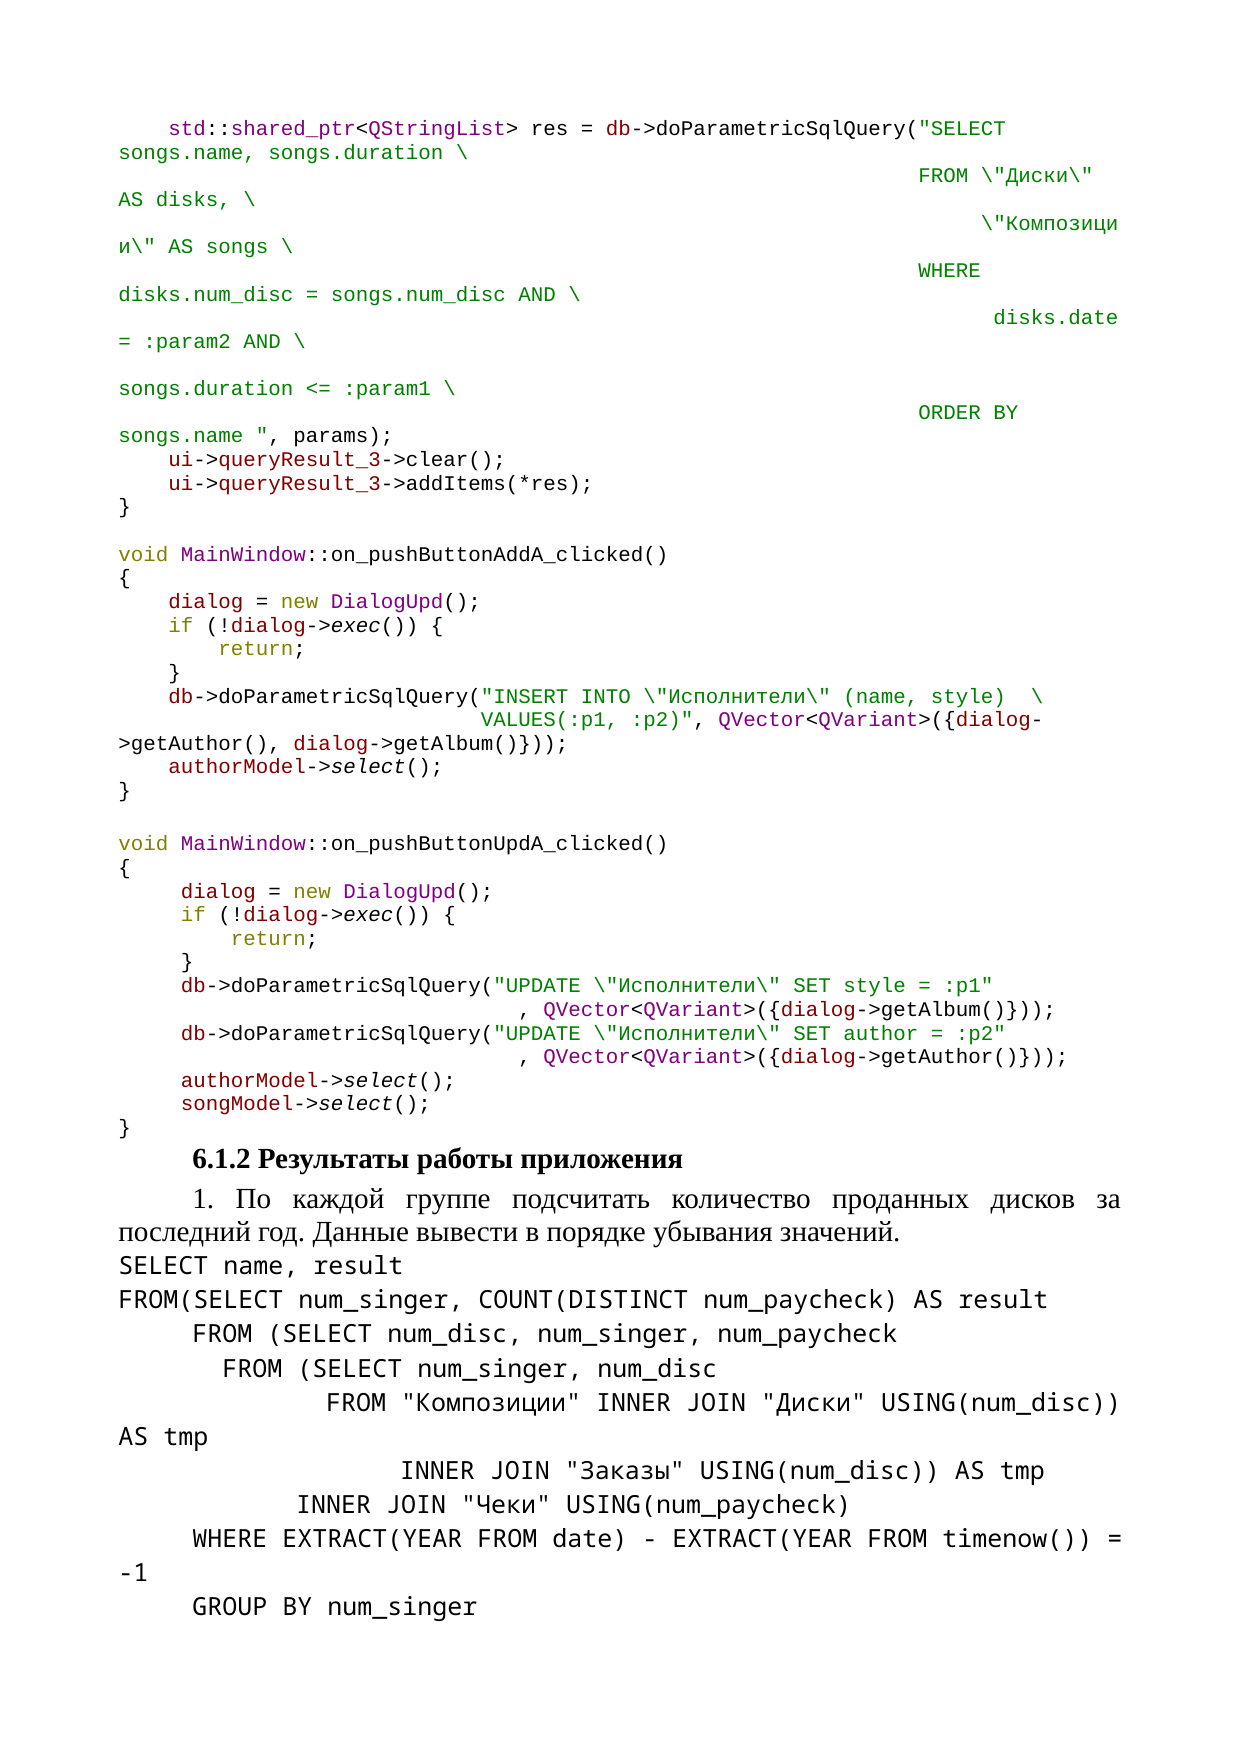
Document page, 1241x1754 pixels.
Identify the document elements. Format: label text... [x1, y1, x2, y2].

text 6.1.2 Результаты работы приложения [118, 1141, 1122, 1174]
text , QVector<QVariant>({dialog->getAlbum()})); [118, 999, 1122, 1022]
text } [118, 780, 1122, 804]
text INNER JOIN "Заказы" USING(num_disc)) AS tmp [118, 1452, 1122, 1486]
text FROM (SELECT num_singer, num_disc [118, 1350, 1122, 1384]
text WHERE EXTRACT(YEAR FROM date) - EXTRACT(YEAR FROM timenow()) = -1 [118, 1521, 1122, 1589]
text VALUES(:p1, :p2)", QVector<QVariant>({dialog->getAuthor(), dialog->getAlbum()})); [118, 709, 1122, 757]
text } [118, 496, 1122, 520]
text FROM \"Диски\" AS disks, \ [118, 165, 1122, 213]
text ui->queryResult_3->addItems(*res); [118, 473, 1122, 496]
text authorModel->select(); [118, 1070, 1122, 1093]
text \"Композиции\" AS songs \ [118, 213, 1122, 260]
text disks.date = :param2 AND \ [118, 307, 1122, 354]
text WHERE disks.num_disc = songs.num_disc AND \ [118, 260, 1122, 307]
text authorModel->select(); [118, 757, 1122, 780]
text return; [118, 928, 1122, 952]
text songs.duration <= :param1 \ [118, 354, 1122, 402]
text { [118, 567, 1122, 591]
text if (!dialog->exec()) { [118, 904, 1122, 928]
text { [118, 857, 1122, 881]
text db->doParametricSqlQuery("INSERT INTO \"Исполнители\" (name, style) \ [118, 686, 1122, 709]
text } [118, 952, 1122, 975]
text 1. По каждой группе подсчитать количество проданных дисков за последний год. Данные вывести в порядке убывания значений. [118, 1181, 1122, 1248]
text INNER JOIN "Чеки" USING(num_paycheck) [118, 1486, 1122, 1521]
text FROM "Композиции" INNER JOIN "Диски" USING(num_disc)) AS tmp [118, 1384, 1122, 1452]
text SELECT name, result [118, 1248, 1122, 1282]
text songModel->select(); [118, 1093, 1122, 1117]
text std::shared_ptr<QStringList> res = db->doParametricSqlQuery("SELECT songs.name, songs.duration \ [118, 118, 1122, 165]
text void MainWindow::on_pushButtonUpdA_clicked() [118, 833, 1122, 857]
text FROM(SELECT num_singer, COUNT(DISTINCT num_paycheck) AS result [118, 1282, 1122, 1316]
text GROUP BY num_singer [118, 1589, 1122, 1623]
text dialog = new DialogUpd(); [118, 591, 1122, 615]
text } [118, 1117, 1122, 1141]
text dialog = new DialogUpd(); [118, 881, 1122, 904]
text ORDER BY songs.name ", params); [118, 402, 1122, 449]
text , QVector<QVariant>({dialog->getAuthor()})); [118, 1046, 1122, 1070]
text return; [118, 638, 1122, 662]
text db->doParametricSqlQuery("UPDATE \"Исполнители\" SET author = :p2" [118, 1022, 1122, 1046]
text void MainWindow::on_pushButtonAddA_clicked() [118, 544, 1122, 567]
text ui->queryResult_3->clear(); [118, 449, 1122, 473]
text if (!dialog->exec()) { [118, 615, 1122, 638]
text db->doParametricSqlQuery("UPDATE \"Исполнители\" SET style = :p1" [118, 975, 1122, 999]
text FROM (SELECT num_disc, num_singer, num_paycheck [118, 1316, 1122, 1350]
text } [118, 662, 1122, 686]
